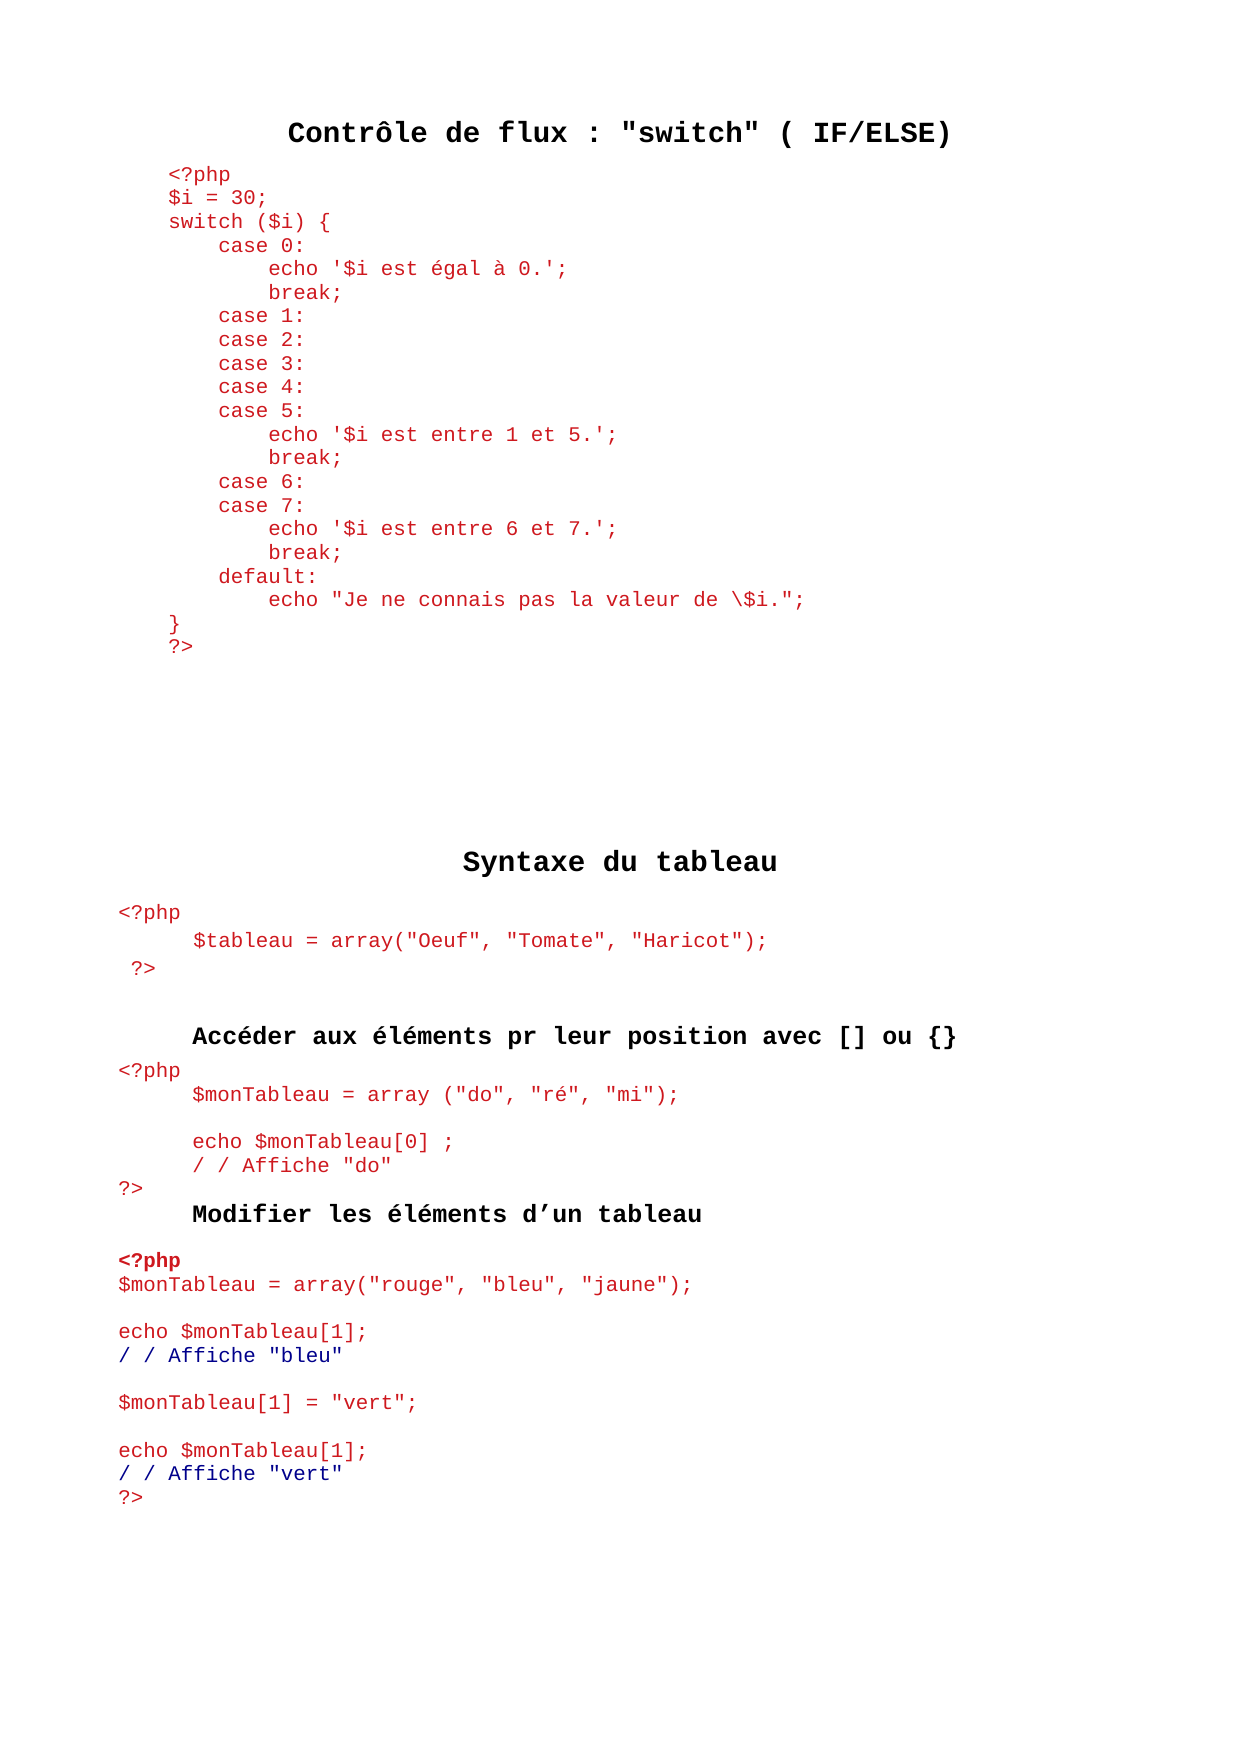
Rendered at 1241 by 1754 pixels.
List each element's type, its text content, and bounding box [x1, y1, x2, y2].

text ?> [118, 637, 1122, 660]
text / / Affiche "bleu" [118, 1345, 1122, 1369]
text default: [118, 566, 1122, 589]
text switch ($i) { [118, 211, 1122, 234]
text $monTableau = array ("do", "ré", "mi"); [118, 1084, 1122, 1107]
text case 7: [118, 495, 1122, 518]
text case 5: [118, 400, 1122, 424]
subtitle ­Contrôle de flux : "switch" ( IF/ELSE) [118, 118, 1122, 151]
text echo $monTableau[1]; [118, 1321, 1122, 1345]
text echo '$i est entre 6 et 7.'; [118, 518, 1122, 542]
text break; [118, 542, 1122, 566]
text case 2: [118, 329, 1122, 353]
text Modifier les éléments d’un tableau [118, 1202, 1122, 1230]
text ?> [118, 1487, 1122, 1511]
text $monTableau[1] = "vert"; [118, 1392, 1122, 1416]
text echo '$i est entre 1 et 5.'; [118, 424, 1122, 447]
text <?php [118, 1251, 1122, 1274]
text } [118, 613, 1122, 637]
text Accéder aux éléments pr leur position avec [] ou {} [118, 1023, 1122, 1052]
text case 6: [118, 471, 1122, 495]
text ?> [118, 958, 1122, 982]
text case 4: [118, 376, 1122, 400]
text echo "Je ne connais pas la valeur de \$i."; [118, 589, 1122, 613]
text ?> [118, 1178, 1122, 1202]
text $monTableau = array("rouge", "bleu", "jaune"); [118, 1274, 1122, 1298]
text case 3: [118, 353, 1122, 376]
text case 0: [118, 234, 1122, 258]
text break; [118, 282, 1122, 306]
text <?php [118, 1060, 1122, 1084]
text echo $monTableau[1]; [118, 1440, 1122, 1463]
text Syntaxe du tableau [118, 848, 1122, 881]
text / / Affiche "vert" [118, 1463, 1122, 1487]
text $tableau = array("Oeuf", "Tomate", "Haricot"); [118, 930, 1122, 954]
text echo '$i est égal à 0.'; [118, 258, 1122, 282]
text break; [118, 447, 1122, 471]
text echo $monTableau[0] ; [118, 1131, 1122, 1155]
text case 1: [118, 306, 1122, 329]
text $i = 30; [118, 187, 1122, 211]
text <?php [118, 902, 1122, 925]
text / / Affiche "do" [118, 1155, 1122, 1178]
text <?php [118, 164, 1122, 187]
